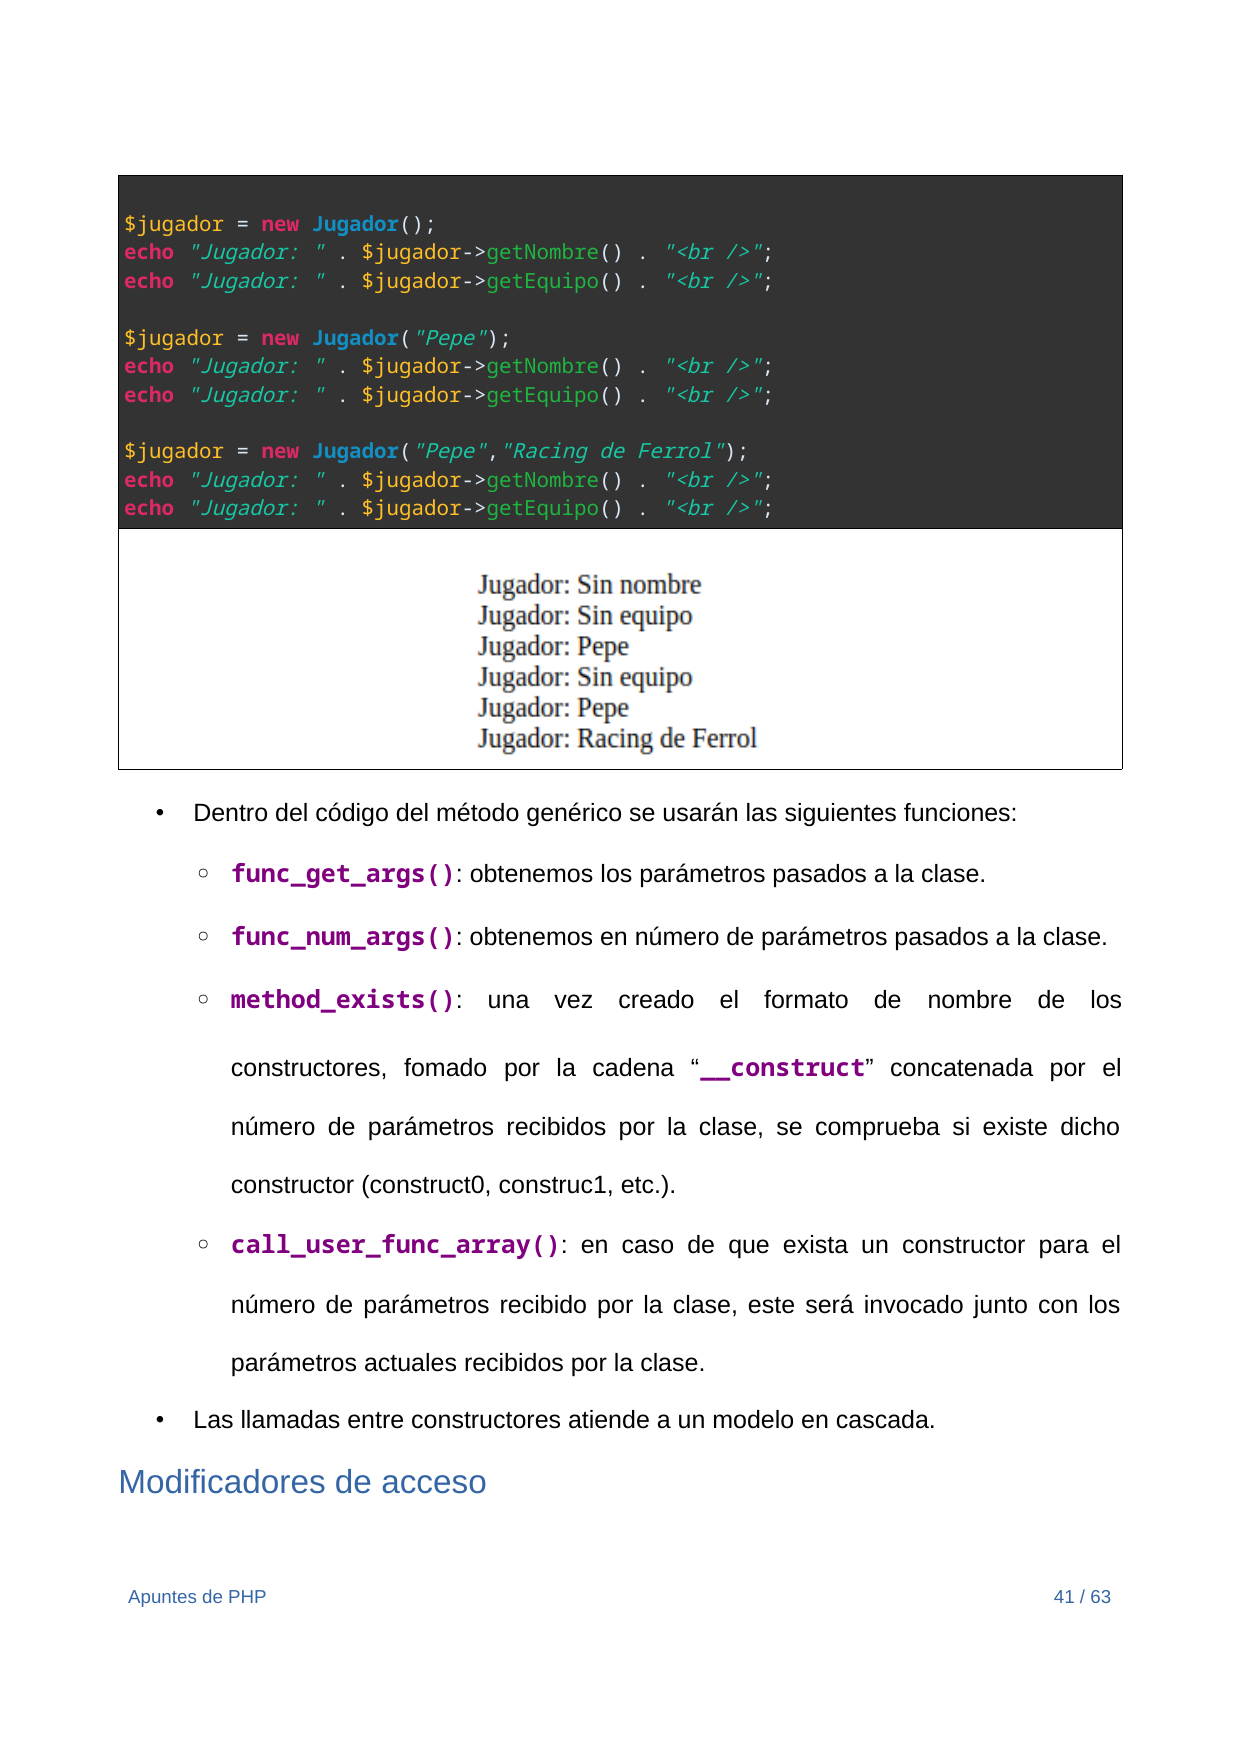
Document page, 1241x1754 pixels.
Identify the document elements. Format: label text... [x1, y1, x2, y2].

list method_exists(): una vez creado el formato de nombre de los constructores, fomado por la cadena “__construct” concatenada por el número de parámetros recibidos por la clase, se comprueba si existe dicho constructor (construct0, construc1, etc.). [193, 981, 1122, 1198]
list func_num_args(): obtenemos en número de parámetros pasados a la clase. [193, 918, 1122, 952]
picture [476, 565, 765, 758]
text Modificadores de acceso [118, 1463, 1122, 1501]
list call_user_func_array(): en caso de que exista un constructor para el número de parámetros recibido por la clase, este será invocado junto con los parámetros actuales recibidos por la clase. [193, 1227, 1122, 1376]
list func_get_args(): obtenemos los parámetros pasados a la clase. [193, 856, 1122, 890]
list Dentro del código del método genérico se usarán las siguientes funciones: [156, 798, 1122, 827]
table_header $jugador = new Jugador(); echo "Jugador: " . $jugador->getNombre() . "<br />"; echo "Jugador: " . $jugador->getEquipo() . "<br />"; $jugador = new Jugador("Pepe"); echo "Jugador: " . $jugador->getNombre() . "<br />"; echo "Jugador: " . $jugador->getEquipo() . "<br />"; $jugador = new Jugador("Pepe","Racing de Ferrol"); echo "Jugador: " . $jugador->getNombre() . "<br />"; echo "Jugador: " . $jugador->getEquipo() . "<br />"; [119, 176, 1122, 528]
table_cell [119, 529, 1122, 769]
list Las llamadas entre constructores atiende a un modelo en cascada. [156, 1405, 1122, 1434]
